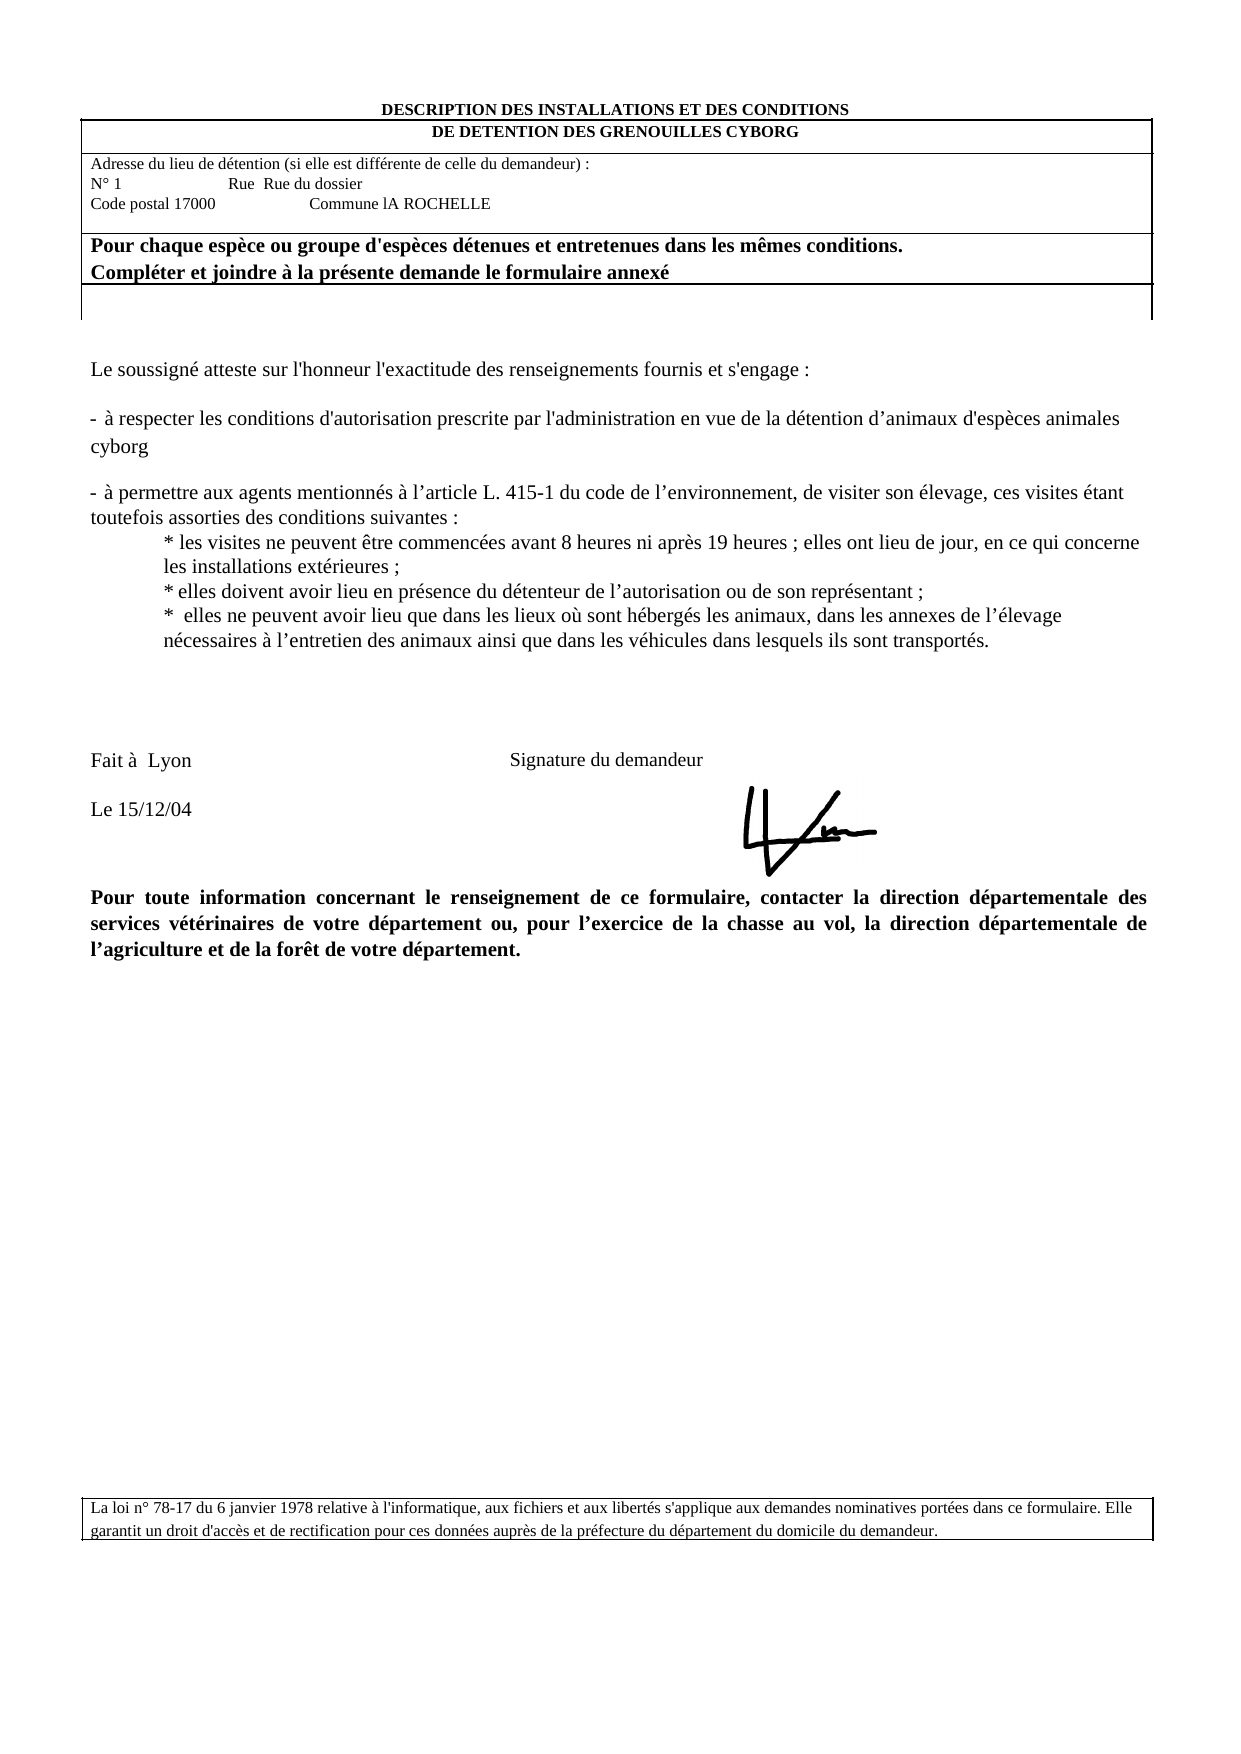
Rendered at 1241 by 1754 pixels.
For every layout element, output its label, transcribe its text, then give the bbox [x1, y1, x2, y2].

text Fait à Lyon [90, 748, 466, 772]
text Le 15/12/04 [90, 797, 725, 821]
picture [725, 775, 890, 878]
text Adresse du lieu de détention (si elle est différente de celle du demandeur) : [90, 154, 1148, 173]
text DESCRIPTION DES INSTALLATIONS ET DES CONDITIONS [89, 100, 1141, 119]
text N° 1 Rue Rue du dossier [90, 174, 1148, 193]
text [890, 797, 1148, 821]
list à permettre aux agents mentionnés à l’article L. 415-1 du code de l’environnement, de visiter son élevage, ces visites étant toutefois assorties des conditions suivantes : [89, 479, 1140, 529]
list elles doivent avoir lieu en présence du détenteur de l’autorisation ou de son représentant ; [163, 579, 1148, 603]
list elles ne peuvent avoir lieu que dans les lieux où sont hébergés les animaux, dans les annexes de l’élevage nécessaires à l’entretien des animaux ainsi que dans les véhicules dans lesquels ils sont transportés. [163, 603, 1140, 652]
text Pour chaque espèce ou groupe d'espèces détenues et entretenues dans les mêmes conditions. [90, 234, 1148, 257]
text La loi n° 78-17 du 6 janvier 1978 relative à l'informatique, aux fichiers et aux libertés s'applique aux demandes nominatives portées dans ce formulaire. Elle garantit un droit d'accès et de rectification pour ces données auprès de la préfecture du département du domicile du demandeur. [90, 1499, 1140, 1539]
text Code postal 17000 Commune lA ROCHELLE [90, 193, 1148, 213]
text Compléter et joindre à la présente demande le formulaire annexé [90, 260, 1148, 283]
text Signature du demandeur [509, 748, 1148, 771]
list à respecter les conditions d'autorisation prescrite par l'administration en vue de la détention d’animaux d'espèces animales cyborg [89, 406, 1140, 458]
text Pour toute information concernant le renseignement de ce formulaire, contacter la direction départementale des services vétérinaires de votre département ou, pour l’exercice de la chasse au vol, la direction départementale de l’agriculture et de la forêt de votre département. [90, 885, 1148, 961]
text Le soussigné atteste sur l'honneur l'exactitude des renseignements fournis et s'engage : [90, 357, 1148, 381]
list les visites ne peuvent être commencées avant 8 heures ni après 19 heures ; elles ont lieu de jour, en ce qui concerne les installations extérieures ; [163, 530, 1140, 578]
text DE DETENTION DES GRENOUILLES CYBORG [89, 122, 1141, 141]
